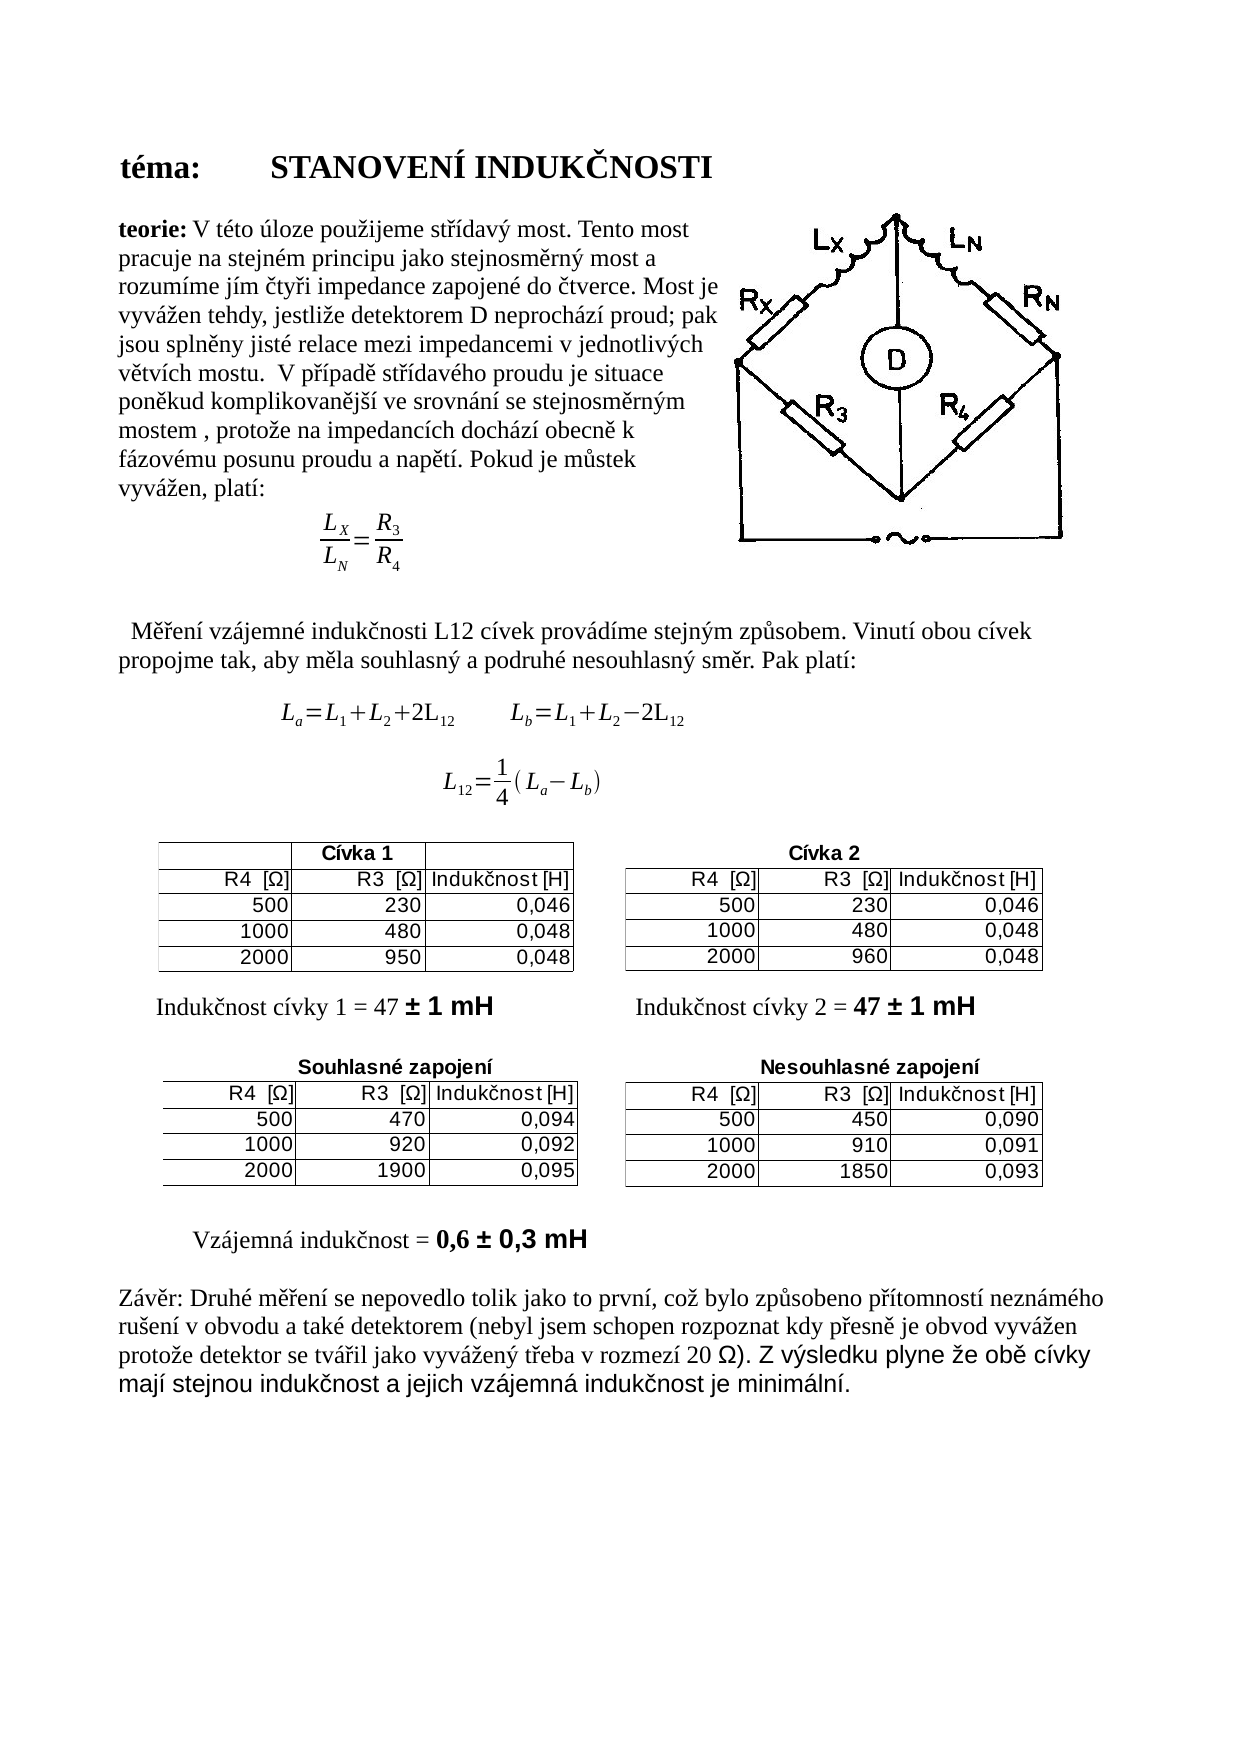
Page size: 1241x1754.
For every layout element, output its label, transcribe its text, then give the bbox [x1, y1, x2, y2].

text Vzájemná indukčnost = 0,6 ± 0,3 mH [118, 1223, 1122, 1254]
text [1072, 214, 1122, 501]
text téma: STANOVENÍ INDUKČNOSTI [120, 147, 1122, 185]
text Měření vzájemné indukčnosti L12 cívek provádíme stejným způsobem. Vinutí obou cívek propojme tak, aby měla souhlasný a podruhé nesouhlasný směr. Pak platí: [118, 616, 1122, 674]
text teorie: V této úloze použijeme střídavý most. Tento most pracuje na stejném principu jako stejnosměrný most a rozumíme jím čtyři impedance zapojené do čtverce. Most je vyvážen tehdy, jestliže detektorem D neprochází proud; pak jsou splněny jisté relace mezi impedancemi v jednotlivých větvích mostu. V případě střídavého proudu je situace poněkud komplikovanější ve srovnání se stejnosměrným mostem , protože na impedancích dochází obecně k fázovému posunu proudu a napětí. Pokud je můstek vyvážen, platí: [118, 214, 730, 501]
text Závěr: Druhé měření se nepovedlo tolik jako to první, což bylo způsobeno přítomností neznámého rušení v obvodu a také detektorem (nebyl jsem schopen rozpoznat kdy přesně je obvod vyvážen protože detektor se tvářil jako vyvážený třeba v rozmezí 20 Ω). Z výsledku plyne že obě cívky mají stejnou indukčnost a jejich vzájemná indukčnost je minimální. [118, 1283, 1122, 1398]
picture [730, 213, 1072, 547]
text Indukčnost cívky 1 = 47 ± 1 mH Indukčnost cívky 2 = 47 ± 1 mH [118, 990, 1122, 1021]
